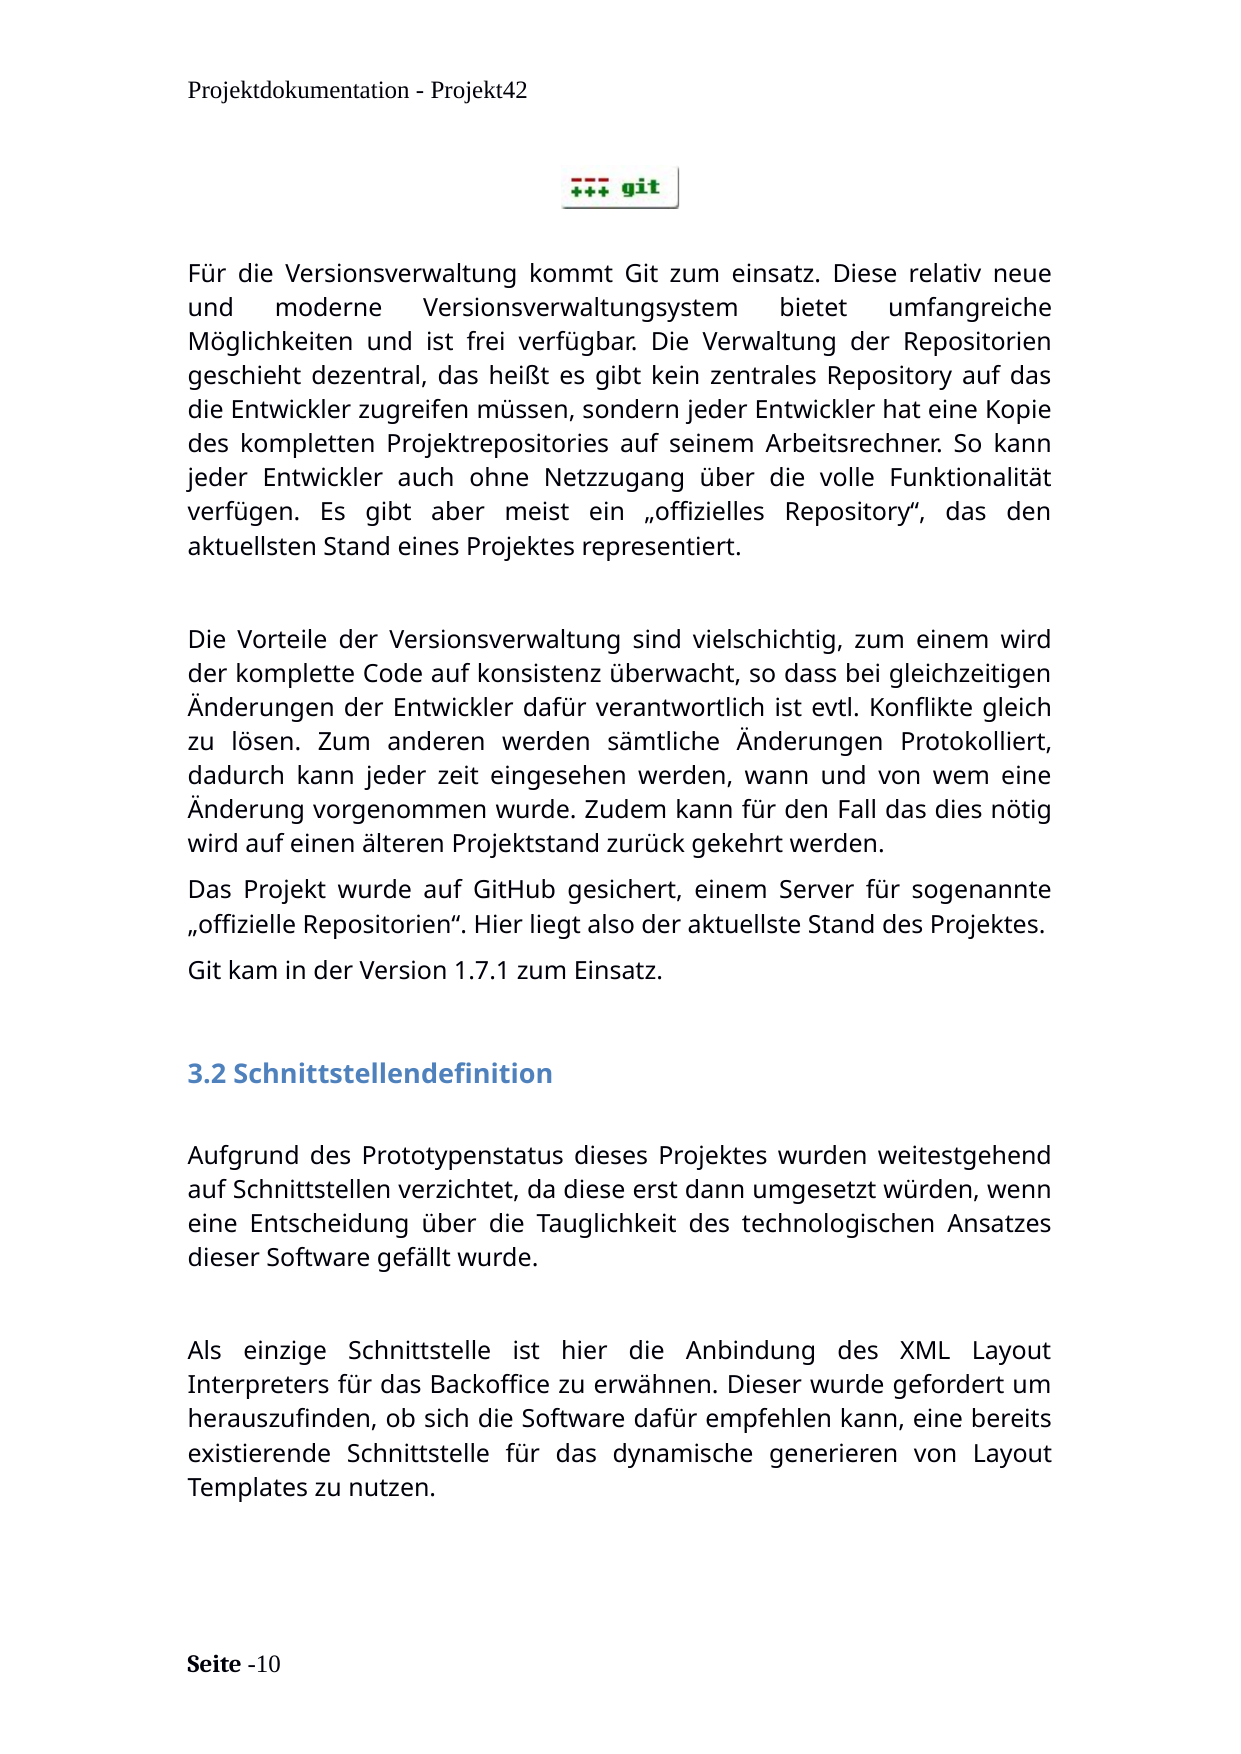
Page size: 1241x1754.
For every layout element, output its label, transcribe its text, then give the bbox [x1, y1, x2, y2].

picture [561, 165, 680, 209]
text Aufgrund des Prototypenstatus dieses Projektes wurden weitestgehend auf Schnittstellen verzichtet, da diese erst dann umgesetzt würden, wenn eine Entscheidung über die Tauglichkeit des technologischen Ansatzes dieser Software gefällt wurde. [187, 1138, 1053, 1274]
text Die Vorteile der Versionsverwaltung sind vielschichtig, zum einem wird der komplette Code auf konsistenz überwacht, so dass bei gleichzeitigen Änderungen der Entwickler dafür verantwortlich ist evtl. Konflikte gleich zu lösen. Zum anderen werden sämtliche Änderungen Protokolliert, dadurch kann jeder zeit eingesehen werden, wann und von wem eine Änderung vorgenommen wurde. Zudem kann für den Fall das dies nötig wird auf einen älteren Projektstand zurück gekehrt werden. [187, 621, 1053, 860]
text Für die Versionsverwaltung kommt Git zum einsatz. Diese relativ neue und moderne Versionsverwaltungsystem bietet umfangreiche Möglichkeiten und ist frei verfügbar. Die Verwaltung der Repositorien geschieht dezentral, das heißt es gibt kein zentrales Repository auf das die Entwickler zugreifen müssen, sondern jeder Entwickler hat eine Kopie des kompletten Projektrepositories auf seinem Arbeitsrechner. So kann jeder Entwickler auch ohne Netzzugang über die volle Funktionalität verfügen. Es gibt aber meist ein „offizielles Repository“, das den aktuellsten Stand eines Projektes representiert. [187, 256, 1053, 562]
text Git kam in der Version 1.7.1 zum Einsatz. [187, 953, 1053, 987]
subtitle 3.2 Schnittstellendefinition [187, 1054, 1053, 1091]
text Als einzige Schnittstelle ist hier die Anbindung des XML Layout Interpreters für das Backoffice zu erwähnen. Dieser wurde gefordert um herauszufinden, ob sich die Software dafür empfehlen kann, eine bereits existierende Schnittstelle für das dynamische generieren von Layout Templates zu nutzen. [187, 1333, 1053, 1503]
text Das Projekt wurde auf GitHub gesichert, einem Server für sogenannte „offizielle Repositorien“. Hier liegt also der aktuellste Stand des Projektes. [187, 872, 1053, 940]
